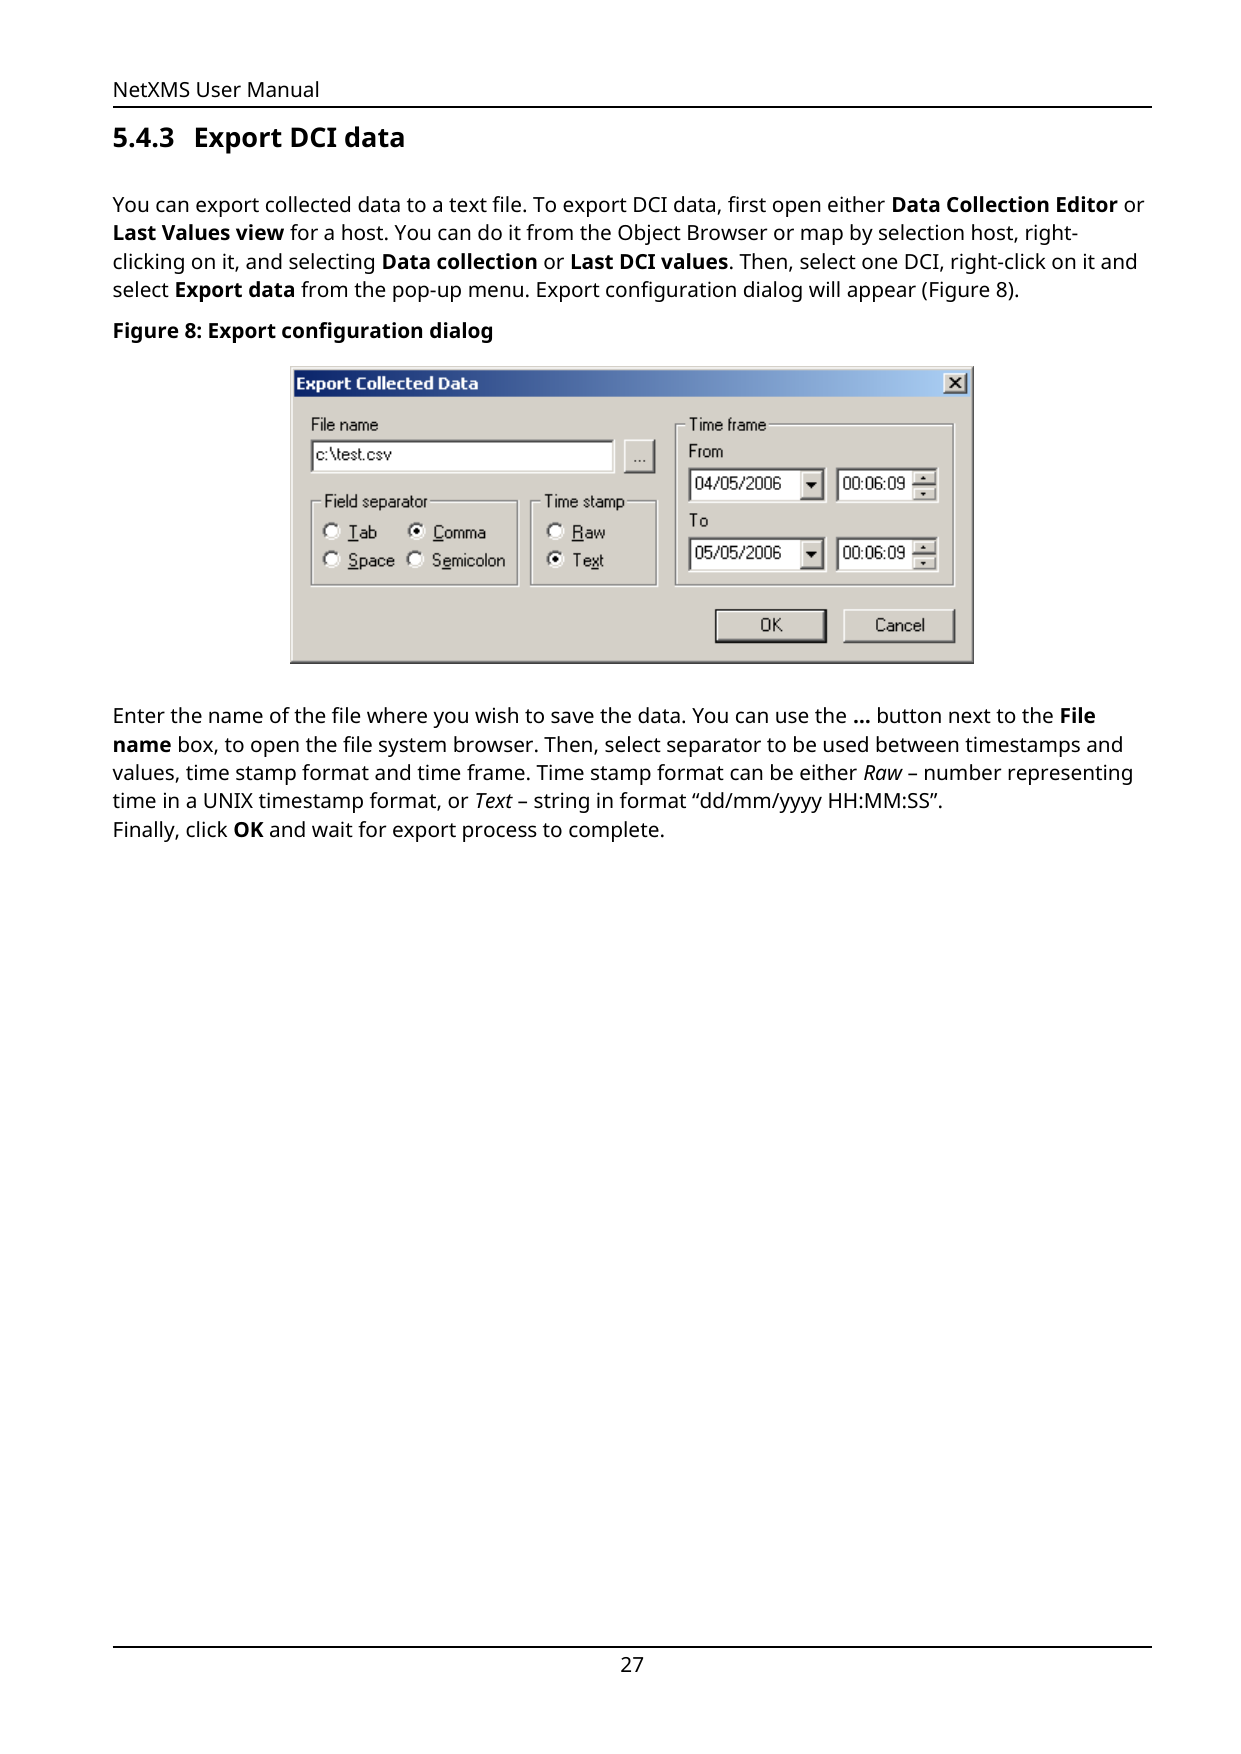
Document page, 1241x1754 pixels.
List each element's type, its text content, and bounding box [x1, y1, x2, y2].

text Enter the name of the file where you wish to save the data. You can use the … button next to the File name box, to open the file system browser. Then, select separator to be used between timestamps and values, time stamp format and time frame. Time stamp format can be either Raw – number representing time in a UNIX timestamp format, or Text – string in format “dd/mm/yyyy HH:MM:SS”. [112, 701, 1152, 815]
text Figure 8: Export configuration dialog [112, 316, 1152, 345]
picture [290, 366, 974, 664]
text You can export collected data to a text file. To export DCI data, first open either Data Collection Editor or Last Values view for a host. You can do it from the Object Browser or map by selection host, right-clicking on it, and selecting Data collection or Last DCI values. Then, select one DCI, right-click on it and select Export data from the pop-up menu. Export configuration dialog will appear (Figure 8). [112, 190, 1152, 304]
text Finally, click OK and wait for export process to complete. [112, 815, 1152, 843]
subtitle Export DCI data [112, 118, 1152, 155]
